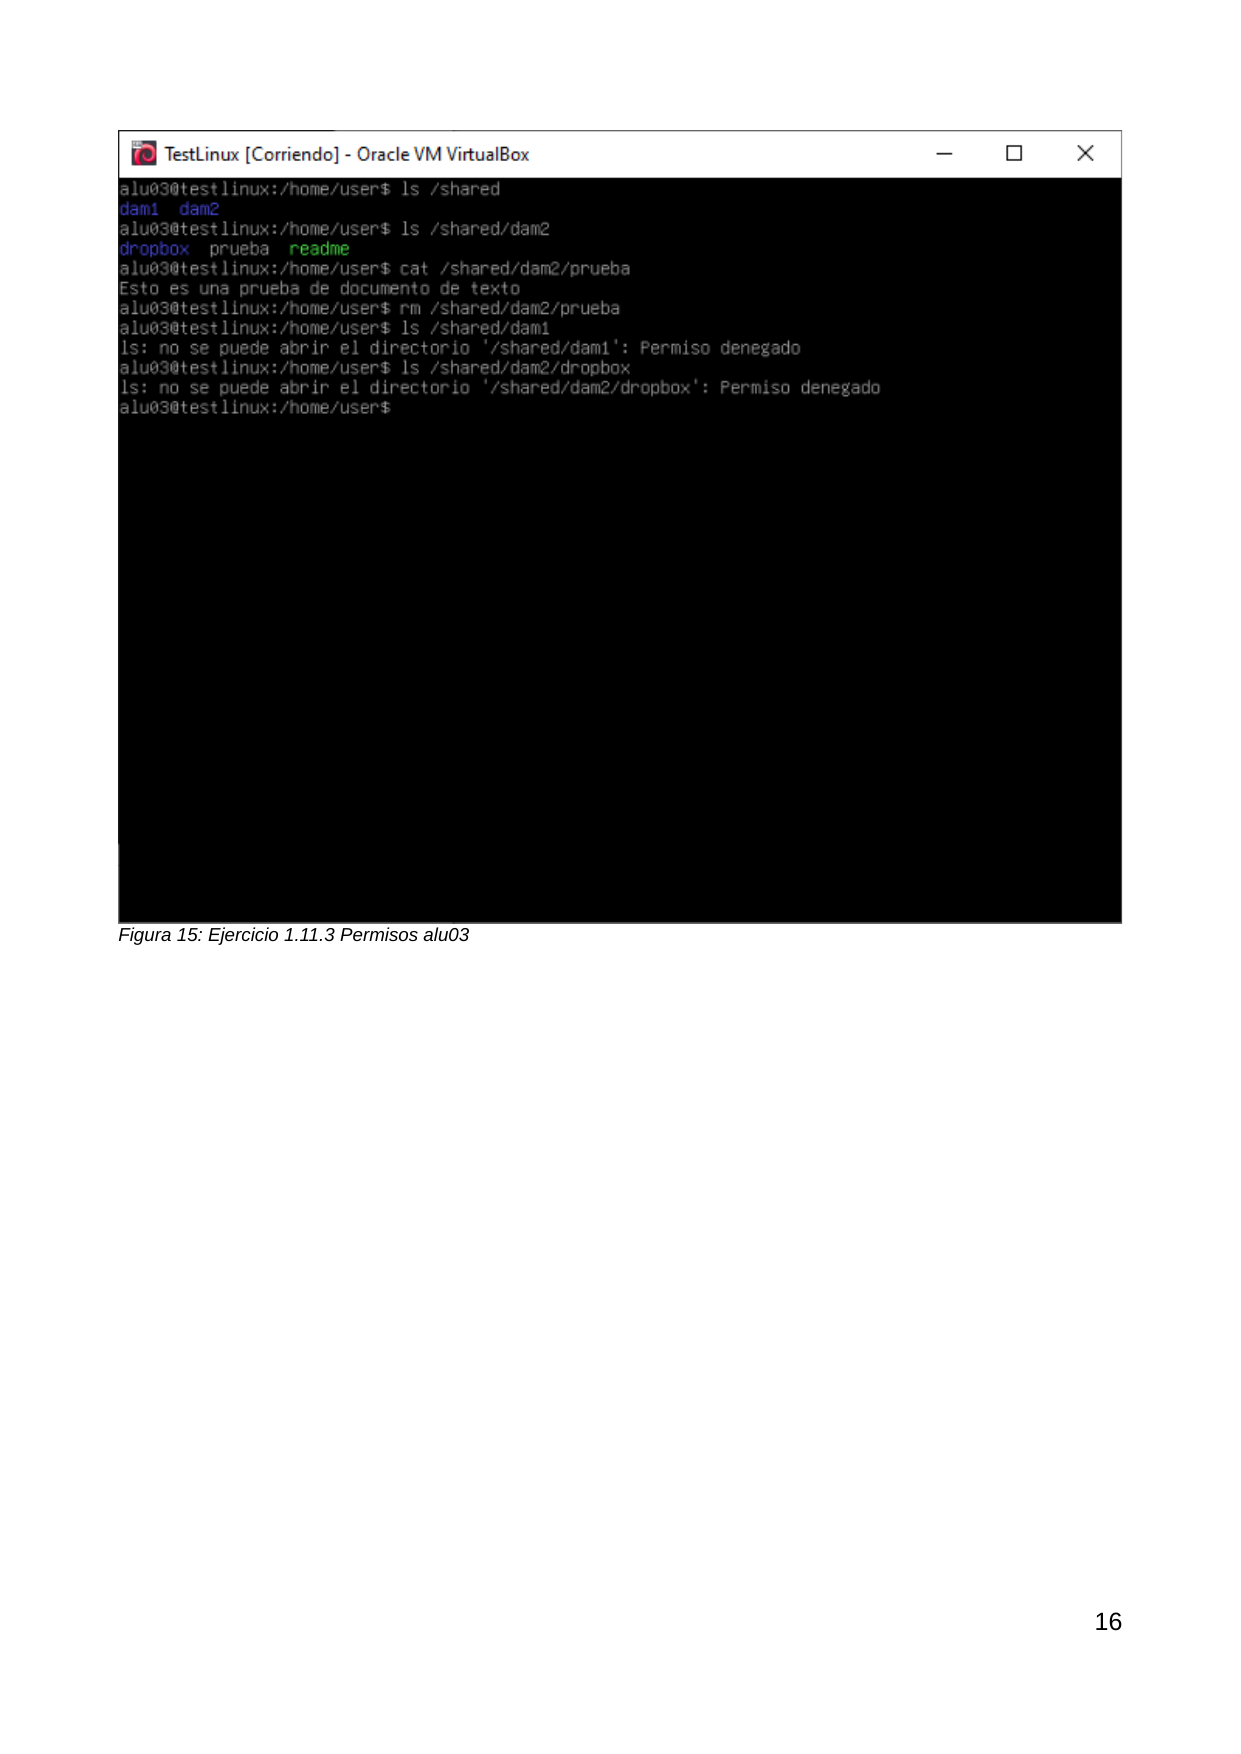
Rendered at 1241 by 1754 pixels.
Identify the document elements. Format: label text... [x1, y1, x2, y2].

picture [118, 130, 1123, 924]
text Figura 15: Ejercicio 1.11.3 Permisos alu03 [118, 924, 1122, 945]
